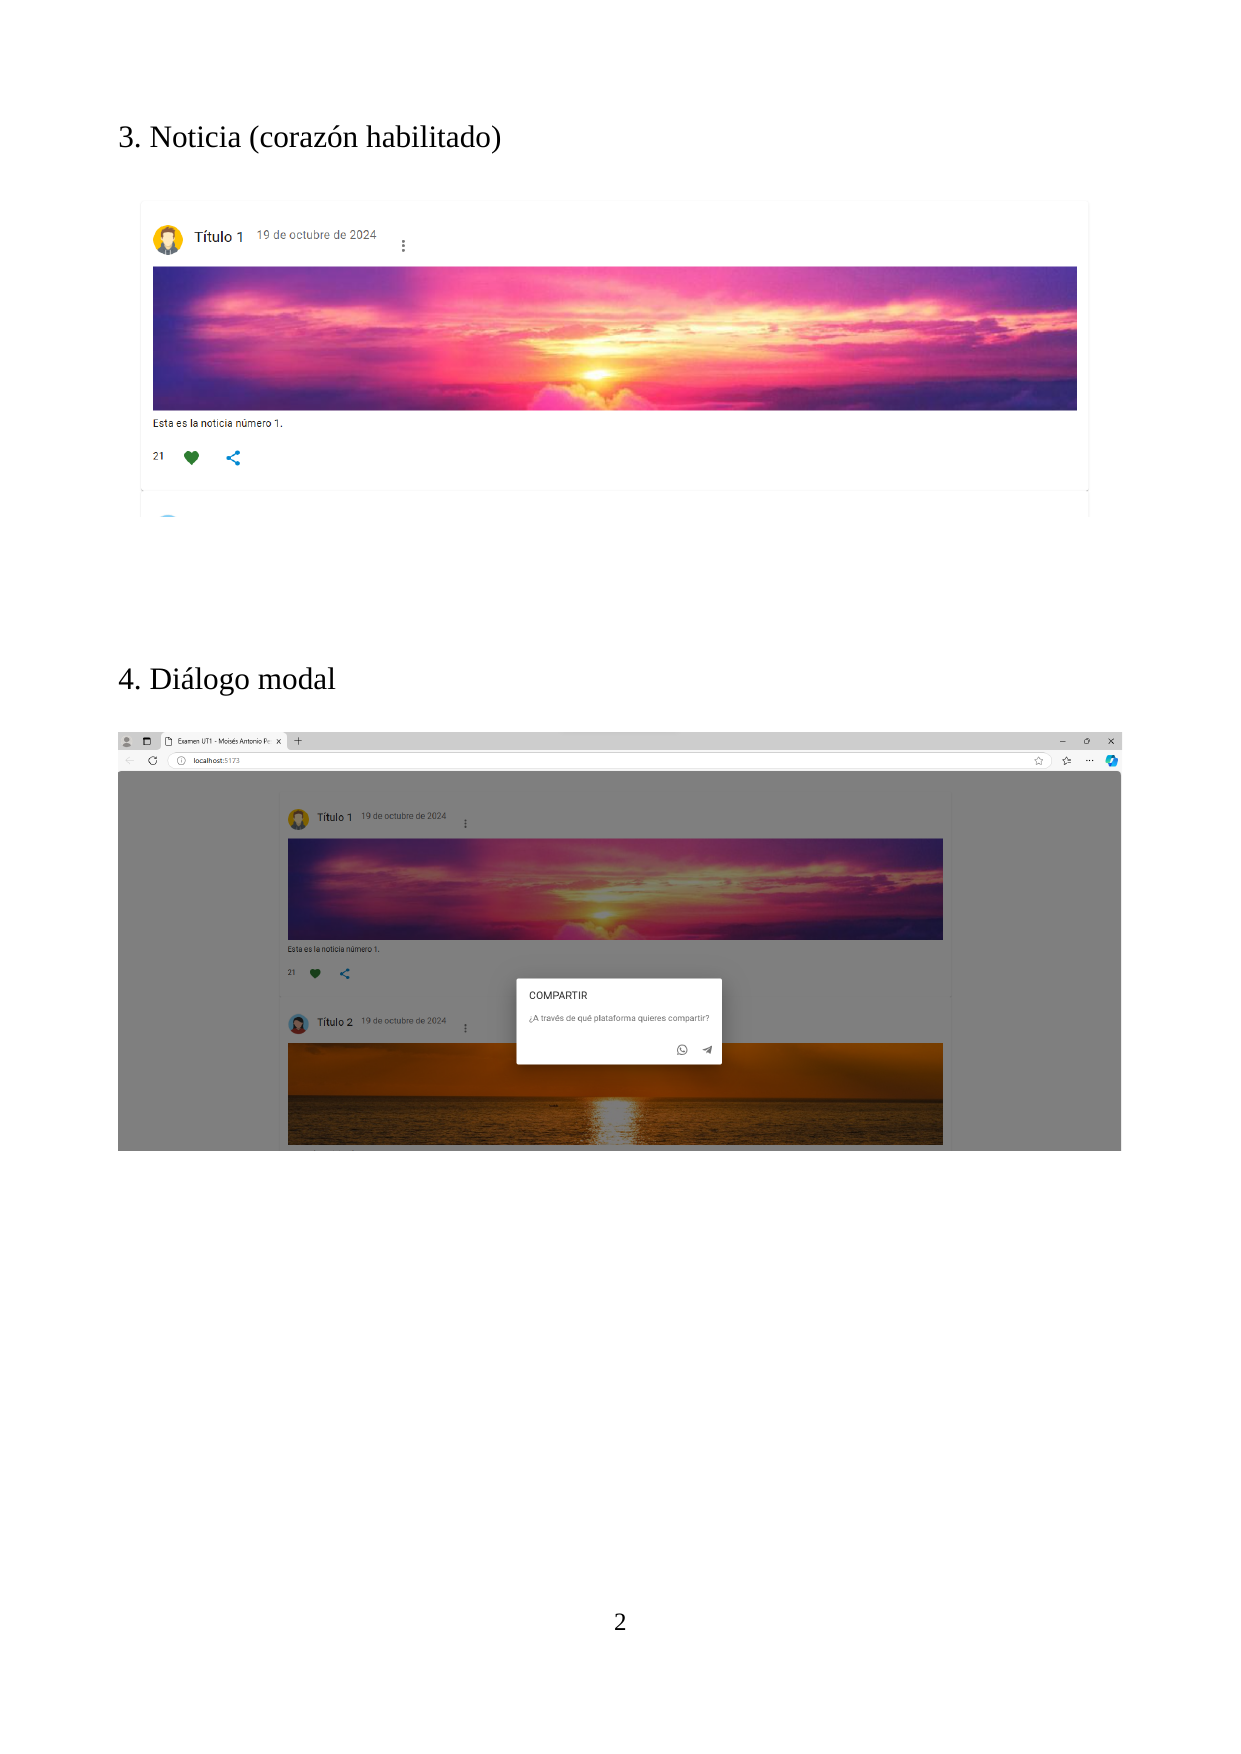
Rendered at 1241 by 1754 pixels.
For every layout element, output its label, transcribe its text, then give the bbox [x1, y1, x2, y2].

picture [118, 732, 1123, 1151]
picture [118, 190, 1123, 517]
text 4. Diálogo modal [118, 660, 1122, 696]
text 3. Noticia (corazón habilitado) [118, 118, 1122, 154]
